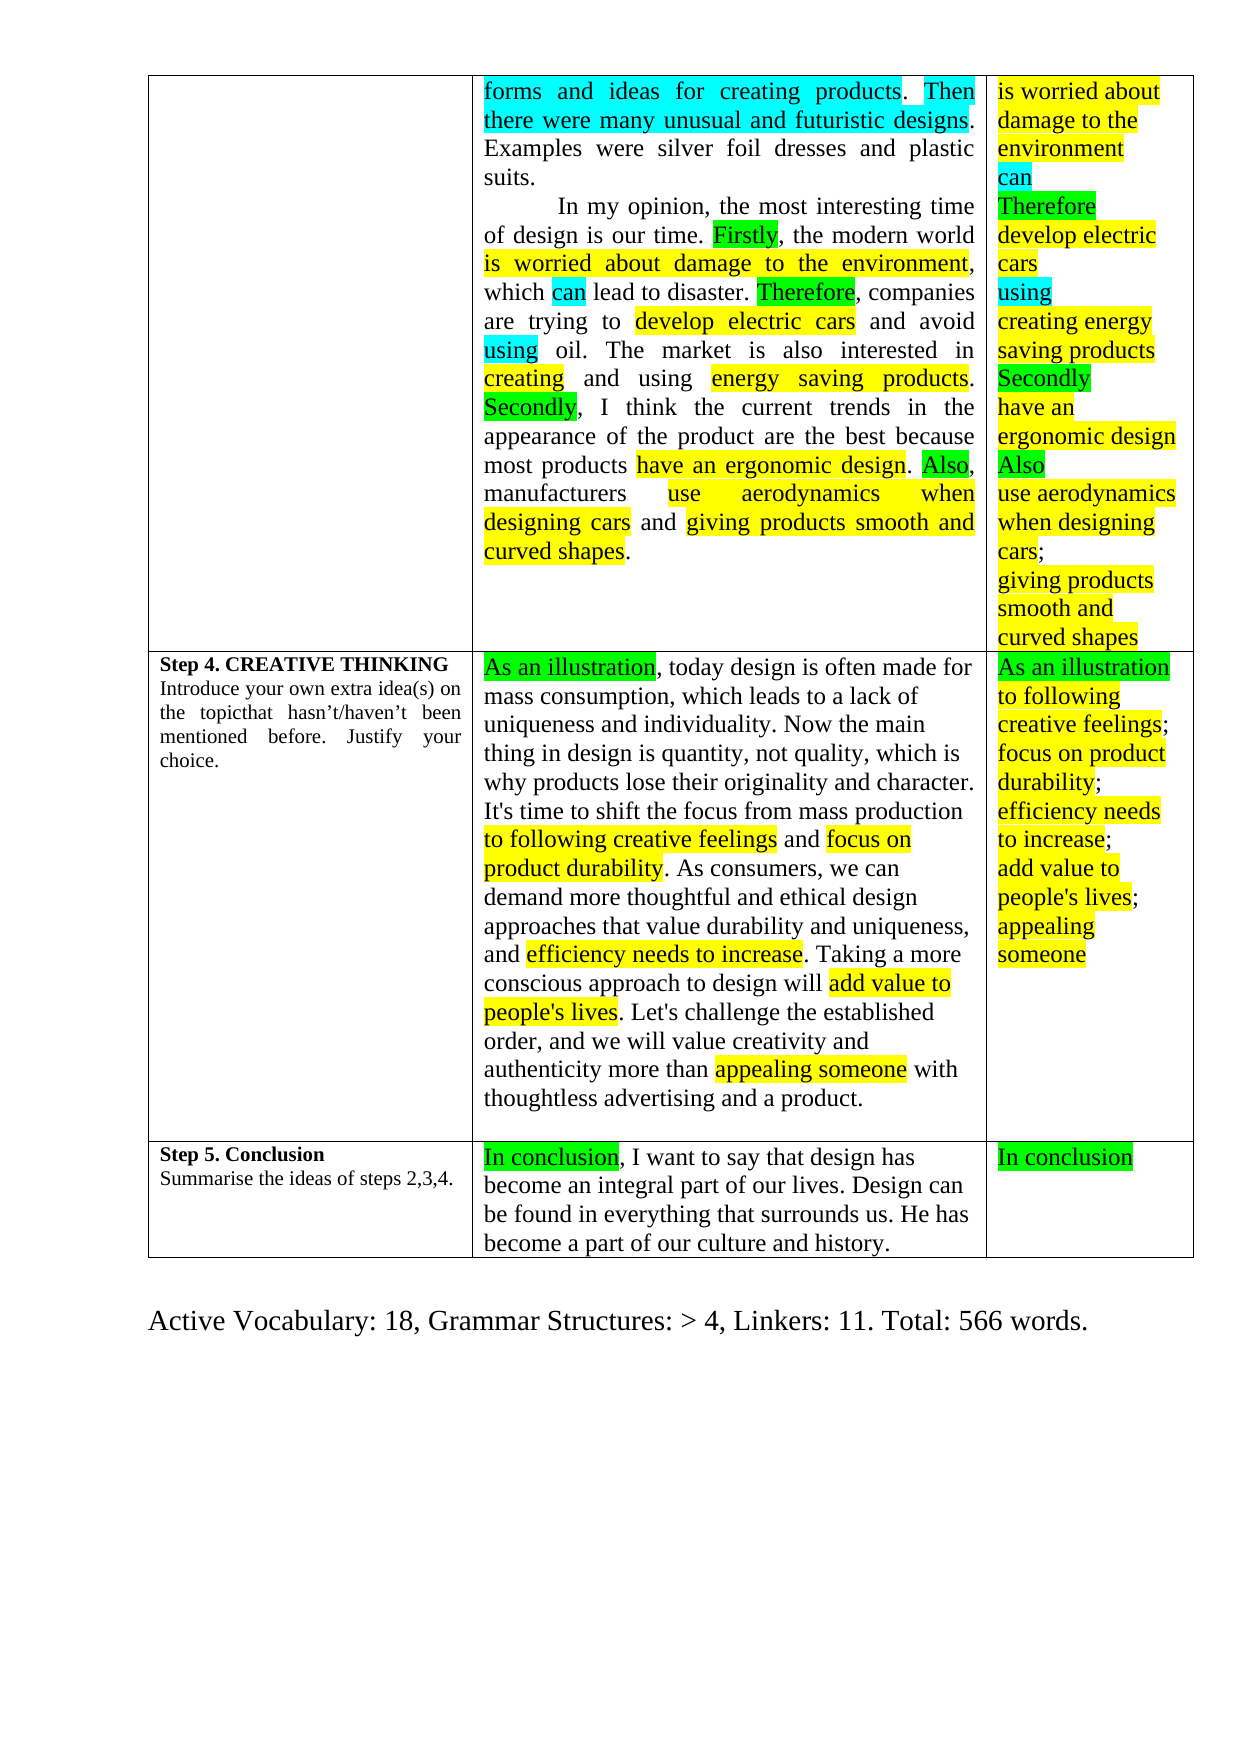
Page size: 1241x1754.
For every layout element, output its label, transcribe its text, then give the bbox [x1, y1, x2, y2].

table_cell As an illustration, today design is often made for mass consumption, which leads to a lack of uniqueness and individuality. Now the main thing in design is quantity, not quality, which is why products lose their originality and character. It's time to shift the focus from mass production to following creative feelings and focus on product durability. As consumers, we can demand more thoughtful and ethical design approaches that value durability and uniqueness, and efficiency needs to increase. Taking a more conscious approach to design will add value to people's lives. Let's challenge the established order, and we will value creativity and authenticity more than appealing someone with thoughtless advertising and a product. [473, 652, 986, 1141]
table_cell As an illustration to following creative feelings; focus on product durability; efficiency needs to increase; add value to people's lives; appealing someone [987, 652, 1193, 1141]
table_cell [149, 76, 472, 651]
table_cell In conclusion [987, 1142, 1193, 1257]
table_cell In conclusion, I want to say that design has become an integral part of our lives. Design can be found in everything that surrounds us. He has become a part of our culture and history. [473, 1142, 986, 1257]
table_cell Step 4. CREATIVE THINKING Introduce your own extra idea(s) on the topicthat hasn’t/haven’t been mentioned before. Justify your choice. [149, 652, 472, 1141]
table_cell Step 5. Conclusion Summarise the ideas of steps 2,3,4. [149, 1142, 472, 1257]
table_cell is worried about damage to the environment can Therefore develop electric cars using creating energy saving products Secondly have an ergonomic design Also use aerodynamics when designing cars; giving products smooth and curved shapes [987, 76, 1193, 651]
text Active Vocabulary: 18, Grammar Structures: > 4, Linkers: 11. Total: 566 words. [148, 1303, 1165, 1337]
table_cell forms and ideas for creating products. Then there were many unusual and futuristic designs. Examples were silver foil dresses and plastic suits. In my opinion, the most interesting time of design is our time. Firstly, the modern world is worried about damage to the environment, which can lead to disaster. Therefore, companies are trying to develop electric cars and avoid using oil. The market is also interested in creating and using energy saving products. Secondly, I think the current trends in the appearance of the product are the best because most products have an ergonomic design. Also, manufacturers use aerodynamics when designing cars and giving products smooth and curved shapes. [473, 76, 986, 651]
